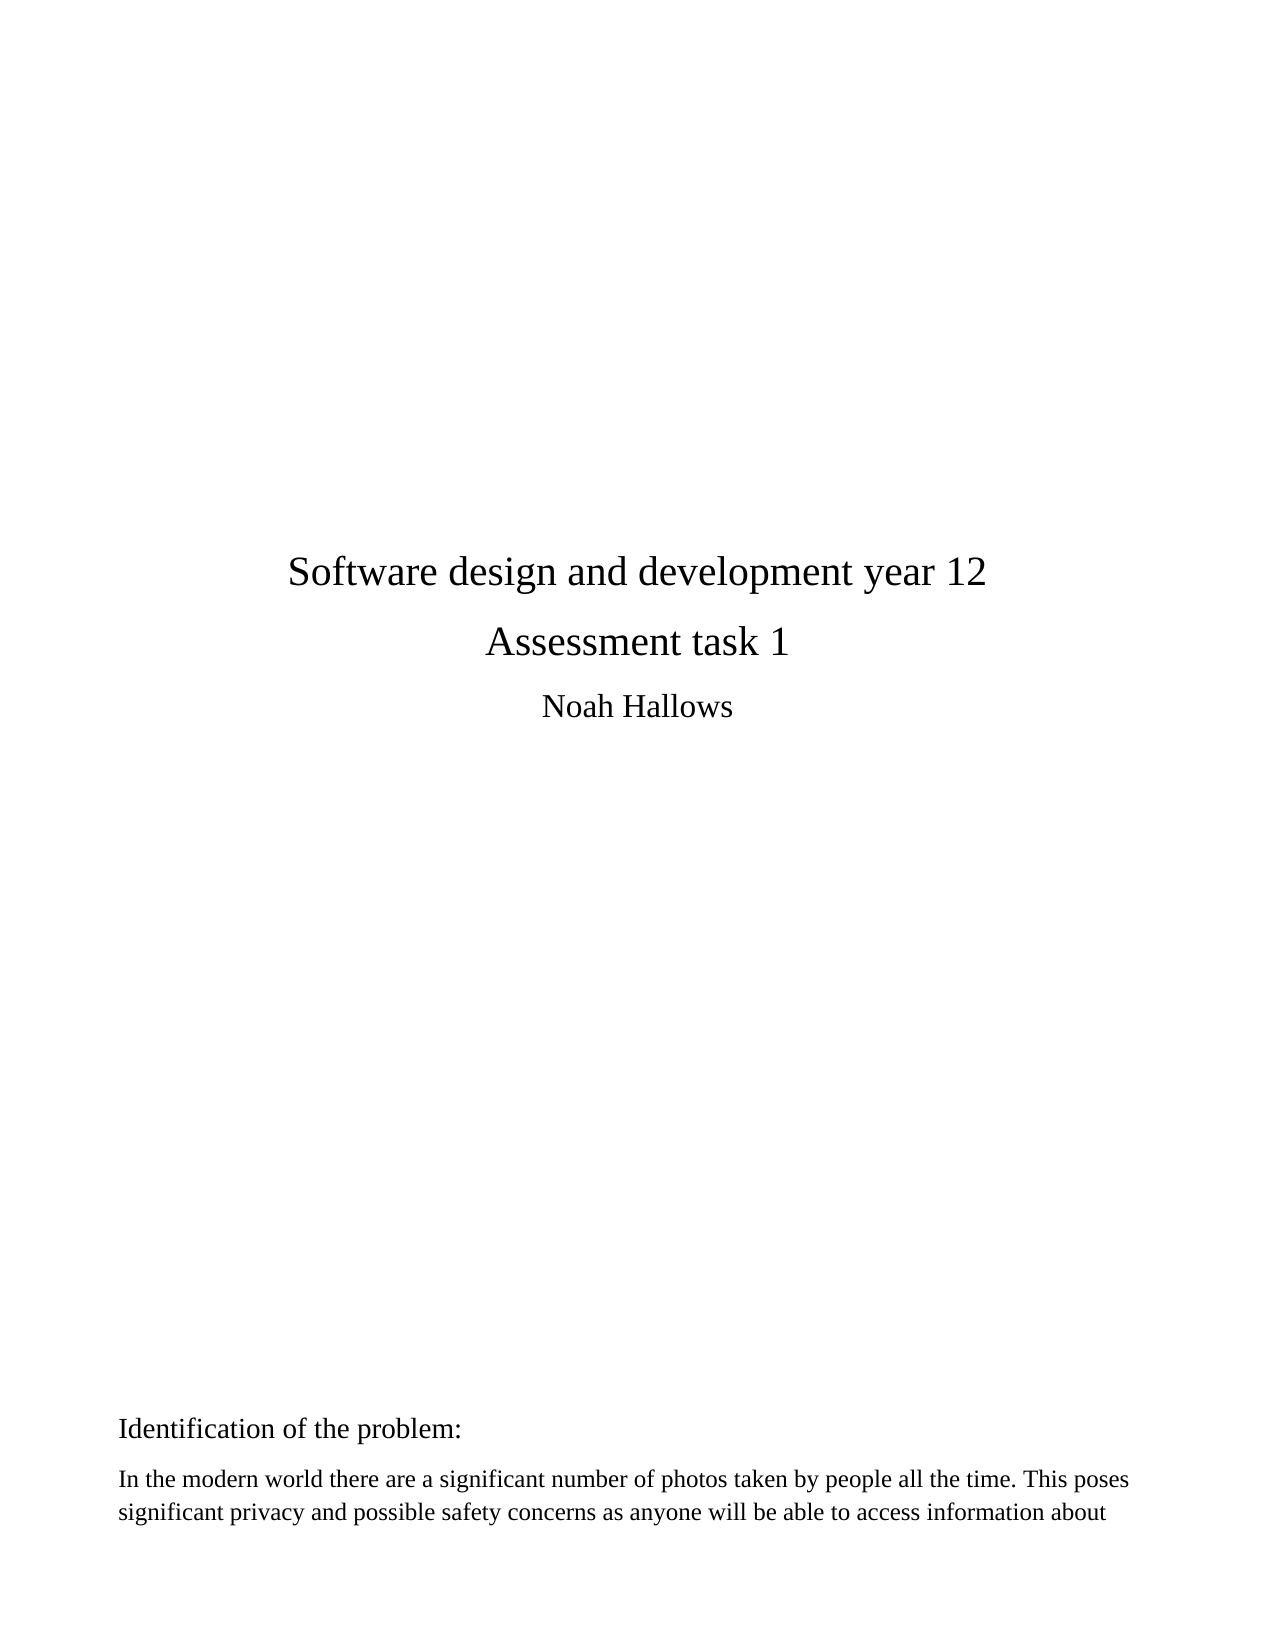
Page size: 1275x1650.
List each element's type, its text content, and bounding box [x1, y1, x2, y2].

text Identification of the problem: [118, 1411, 1157, 1444]
text Noah Hallows [118, 686, 1157, 724]
text Assessment task 1 [118, 616, 1157, 664]
text In the modern world there are a significant number of photos taken by people all the time. This poses significant privacy and possible safety concerns as anyone will be able to access information about [118, 1464, 1157, 1526]
text Software design and development year 12 [118, 547, 1157, 594]
